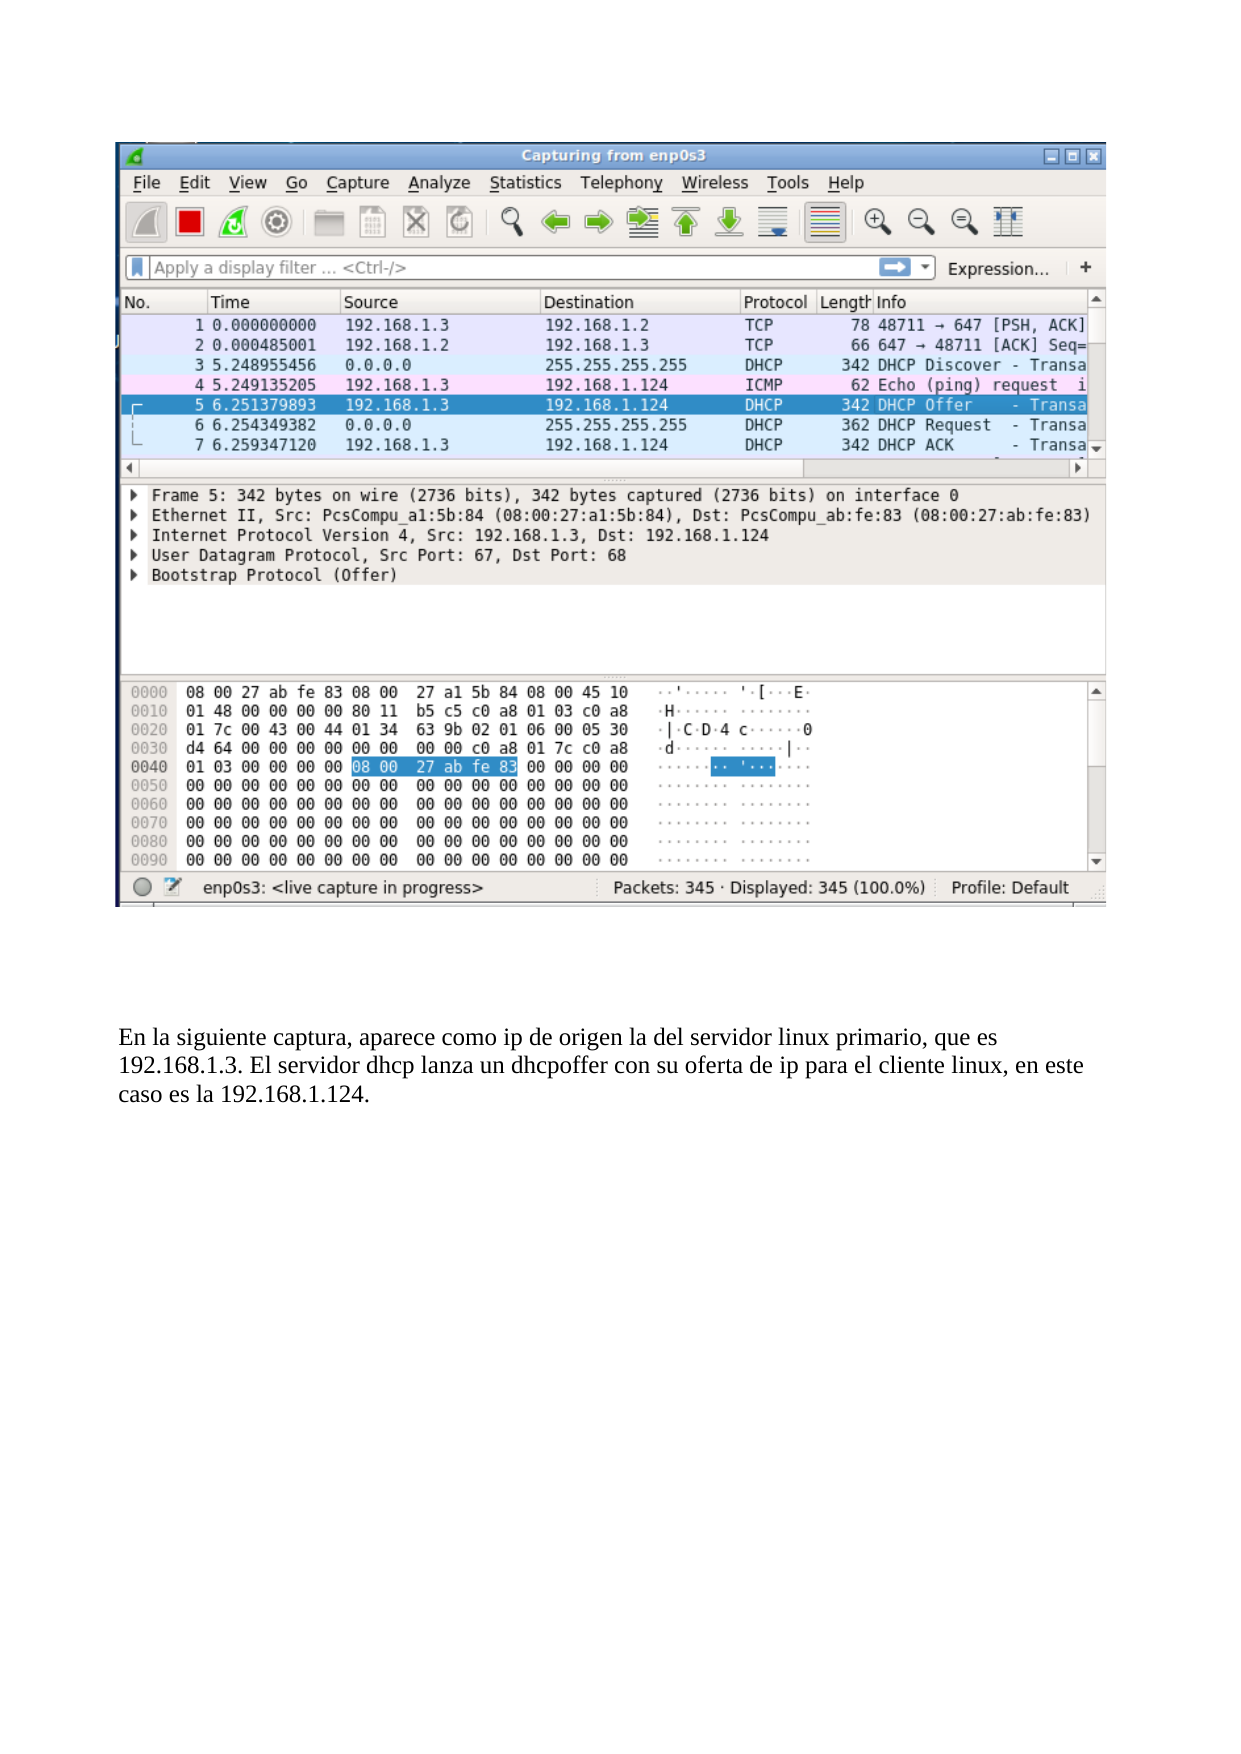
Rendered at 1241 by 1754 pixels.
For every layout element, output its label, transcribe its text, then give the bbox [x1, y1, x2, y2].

picture [115, 142, 1107, 907]
text En la siguiente captura, aparece como ip de origen la del servidor linux primario, que es 192.168.1.3. El servidor dhcp lanza un dhcpoffer con su oferta de ip para el cliente linux, en este caso es la 192.168.1.124. [118, 1022, 1122, 1108]
